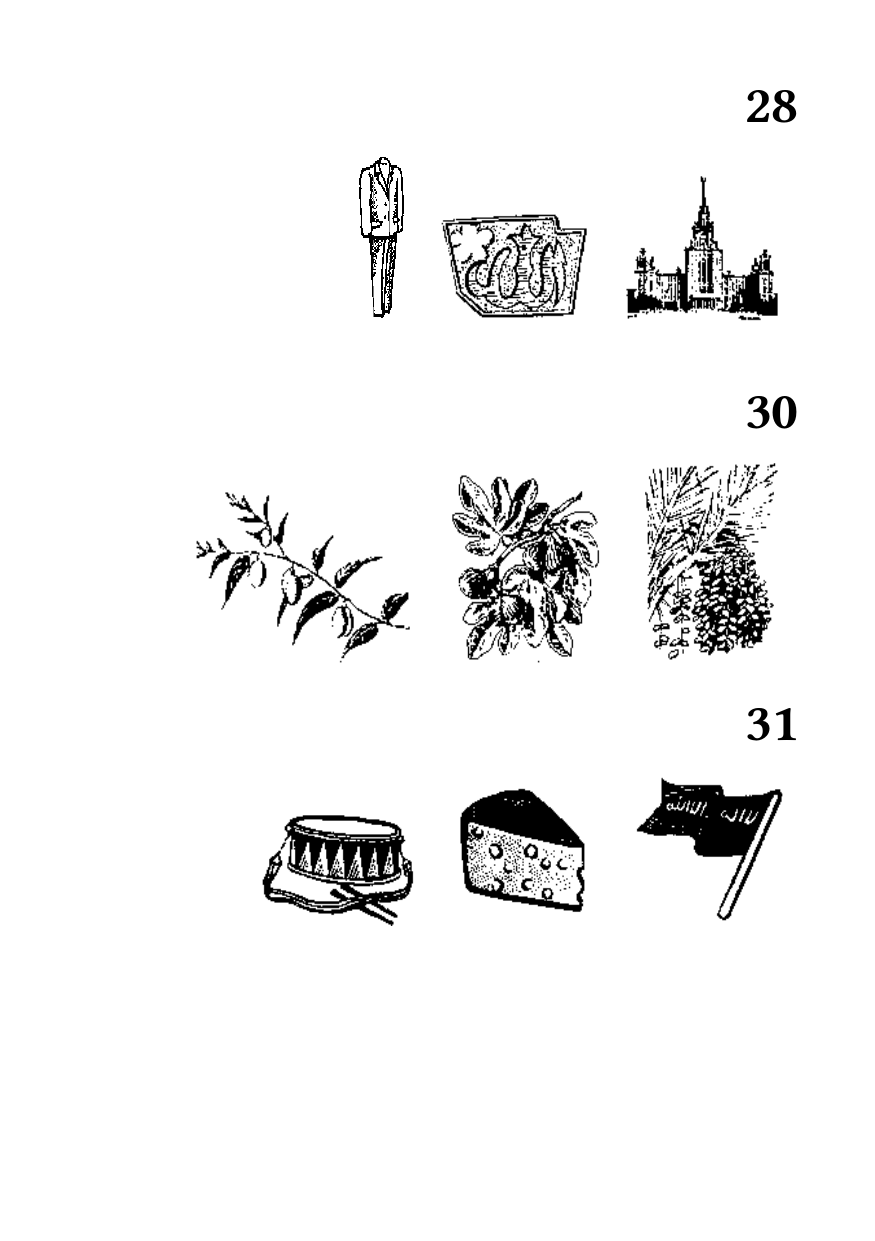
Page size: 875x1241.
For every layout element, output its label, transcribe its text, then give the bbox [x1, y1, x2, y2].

subtitle 28 [75, 75, 799, 135]
subtitle 31 [75, 693, 799, 753]
subtitle 30 [75, 381, 799, 441]
text ­ [75, 332, 799, 361]
